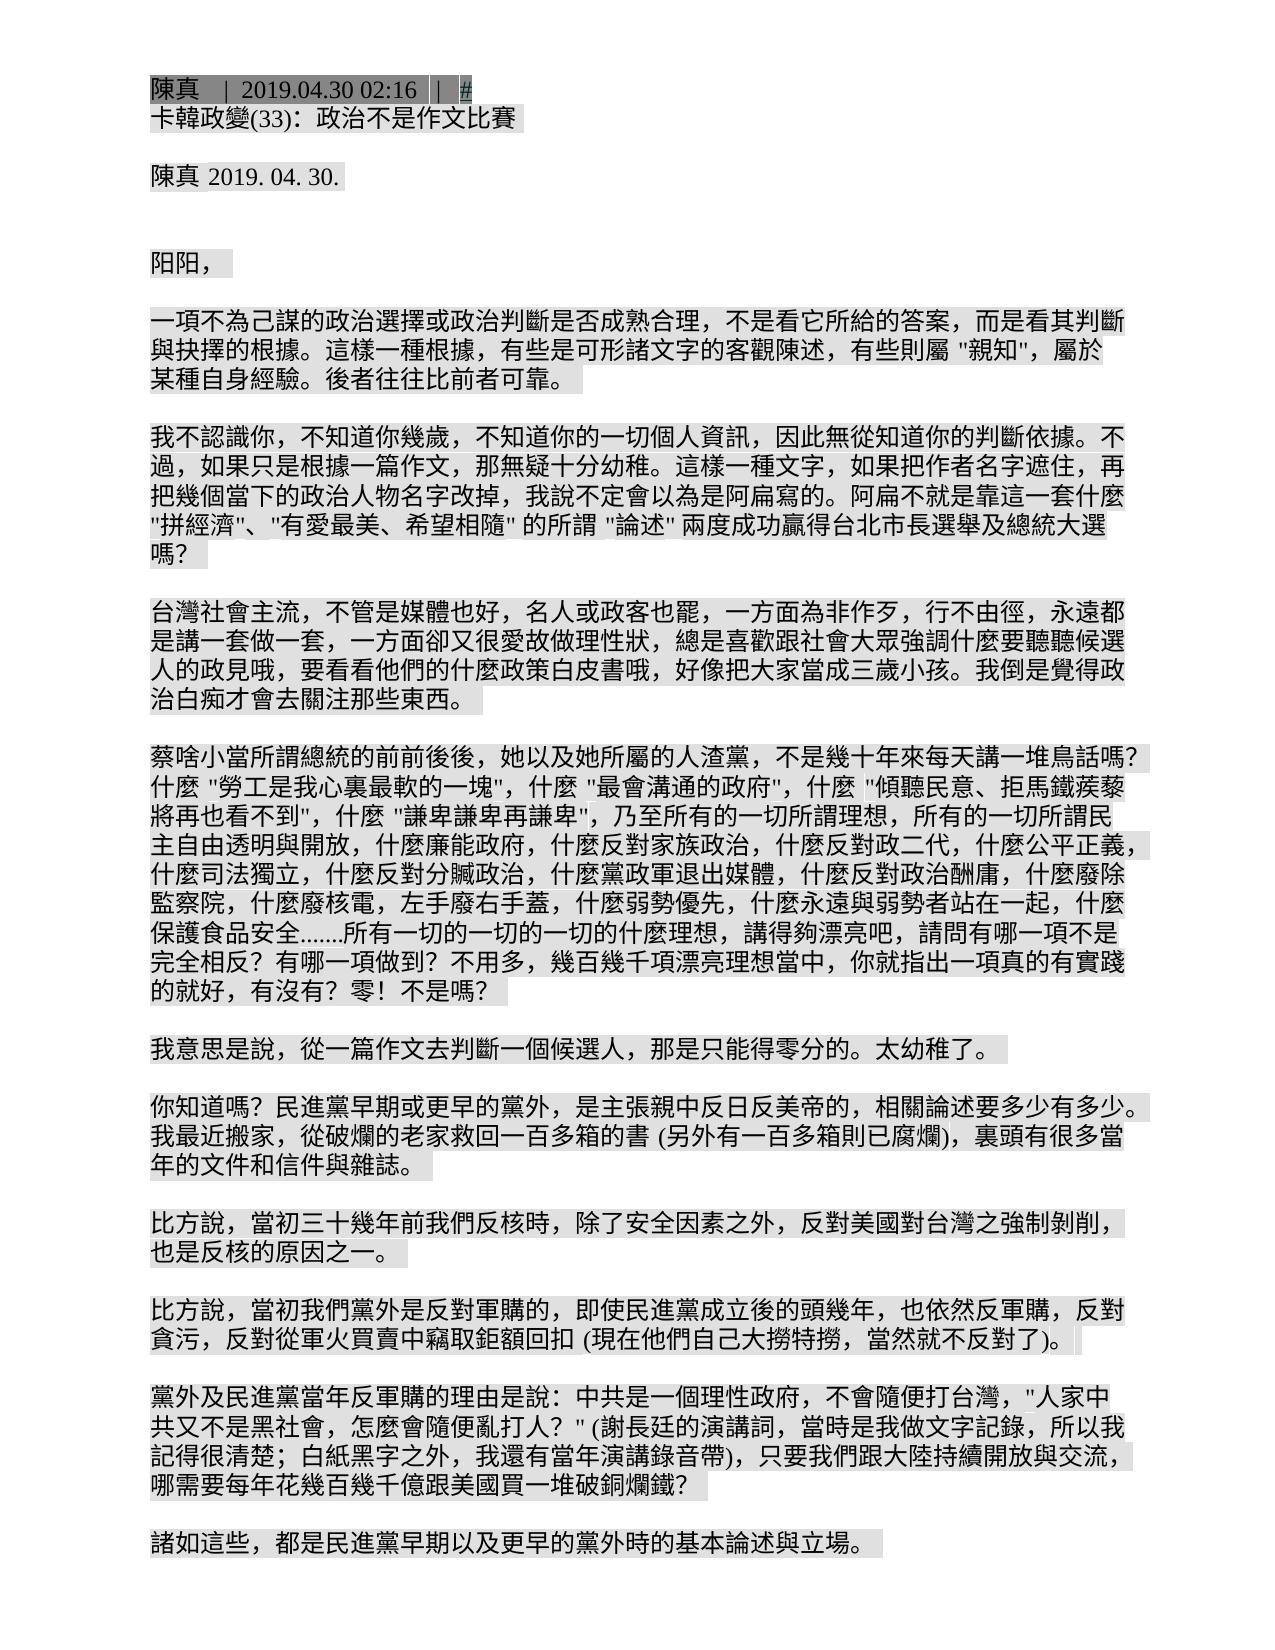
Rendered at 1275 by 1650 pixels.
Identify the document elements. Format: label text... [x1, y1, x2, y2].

text 陳真 | 2019.04.30 02:16 | # [150, 75, 1125, 104]
text 卡韓政變(33)：政治不是作文比賽 陳真 2019. 04. 30. 阳阳， 一項不為己謀的政治選擇或政治判斷是否成熟合理，不是看它所給的答案，而是看其判斷與抉擇的根據。這樣一種根據，有些是可形諸文字的客觀陳述，有些則屬 "親知"，屬於某種自身經驗。後者往往比前者可靠。 我不認識你，不知道你幾歲，不知道你的一切個人資訊，因此無從知道你的判斷依據。不過，如果只是根據一篇作文，那無疑十分幼稚。這樣一種文字，如果把作者名字遮住，再把幾個當下的政治人物名字改掉，我說不定會以為是阿扁寫的。阿扁不就是靠這一套什麼 "拼經濟"、"有愛最美、希望相隨" 的所謂 "論述" 兩度成功贏得台北市長選舉及總統大選嗎？ 台灣社會主流，不管是媒體也好，名人或政客也罷，一方面為非作歹，行不由徑，永遠都是講一套做一套，一方面卻又很愛故做理性狀，總是喜歡跟社會大眾強調什麼要聽聽候選人的政見哦，要看看他們的什麼政策白皮書哦，好像把大家當成三歲小孩。我倒是覺得政治白痴才會去關注那些東西。 蔡啥小當所謂總統的前前後後，她以及她所屬的人渣黨，不是幾十年來每天講一堆鳥話嗎？什麼 "勞工是我心裏最軟的一塊"，什麼 "最會溝通的政府"，什麼 "傾聽民意、拒馬鐵蒺藜將再也看不到"，什麼 "謙卑謙卑再謙卑"，乃至所有的一切所謂理想，所有的一切所謂民主自由透明與開放，什麼廉能政府，什麼反對家族政治，什麼反對政二代，什麼公平正義，什麼司法獨立，什麼反對分贓政治，什麼黨政軍退出媒體，什麼反對政治酬庸，什麼廢除監察院，什麼廢核電，左手廢右手蓋，什麼弱勢優先，什麼永遠與弱勢者站在一起，什麼保護食品安全.......所有一切的一切的一切的什麼理想，講得夠漂亮吧，請問有哪一項不是完全相反？有哪一項做到？不用多，幾百幾千項漂亮理想當中，你就指出一項真的有實踐的就好，有沒有？零！不是嗎？ 我意思是說，從一篇作文去判斷一個候選人，那是只能得零分的。太幼稚了。 你知道嗎？民進黨早期或更早的黨外，是主張親中反日反美帝的，相關論述要多少有多少。我最近搬家，從破爛的老家救回一百多箱的書 (另外有一百多箱則已腐爛)，裏頭有很多當年的文件和信件與雜誌。 比方說，當初三十幾年前我們反核時，除了安全因素之外，反對美國對台灣之強制剝削，也是反核的原因之一。 比方說，當初我們黨外是反對軍購的，即使民進黨成立後的頭幾年，也依然反軍購，反對貪污，反對從軍火買賣中竊取鉅額回扣 (現在他們自己大撈特撈，當然就不反對了)。 黨外及民進黨當年反軍購的理由是說：中共是一個理性政府，不會隨便打台灣，"人家中共又不是黑社會，怎麼會隨便亂打人？" (謝長廷的演講詞，當時是我做文字記錄，所以我記得很清楚；白紙黑字之外，我還有當年演講錄音帶)，只要我們跟大陸持續開放與交流，哪需要每年花幾百幾千億跟美國買一堆破銅爛鐵？ 諸如這些，都是民進黨早期以及更早的黨外時的基本論述與立場。 我從老家搶救幾千本幾十年前年少時的書和資料回來，把我現在住的家塞得完全水洩不通，想丟掉又很可惜，畢竟那是我的一段十年血淚青春；想留下又沒空間。題外話。 現在我書桌旁就不小心弄倒了這麼一堆舊書。我看到一本小冊子掉了出來，書名叫做 "紅燈左轉--工運的路線與實際"，沒寫日期，但我估計大概是1993年出版，出版者寫著 "野百合觀點"，編輯群一大串人，大多是一些現在綠油油的親綠學者或親綠xx。我拿起來一看，天啊，我還以為是巴勒網的人寫的。 我想多抄一些，但很累很睏，有時間再說。我就隨手抄幾段。比方說有一段，標題叫做 "不知長進的民進黨"，內文寫著： "民進黨...不斷把國民黨既有的利益納進來，諸如關說、作秀、地方派系的利益交換、宮廷機詐權術、勾結財團資本家...等等等，凡是國民黨的既得利益低招敗術，民進黨便如法炮製，納為己有。 民進黨黨綱上 (關於勞工) 的漂亮文字僅止於文字。...民進黨對於勞工議題的態度，可分兩種。第一種佔絕大多數，亦即不聞不問，不理會勞工議題，但有時候卻會利用勞工議題。第二種則是和勞工有直接關係，亦即積極參與工運的草根組織工作者，但其理想卻越來越模糊、脆弱，所走的路線也離工運越來越遙遠。為什麼呢？這只有兩種可能。 一，以參與和投入工運做為個人政治的墊腳石，藉由工運工作者的形象來獲取道德光環，利用工人獲取選票，最後則揚長而去。這一種就叫做詐騙，典型的政客，如同黑道參選藉以漂白身份。民進黨內有些流派 (按：指新潮流) 則擅於利用社會運動的經歷裝飾身份，以利選舉。 第二種可能則是：過去的獻身是真誠的，...但是選上後就飛上枝頭變鳳凰。這一種就叫做背叛。 也就是說，民進黨高層菁英曾主動 '關心' 勞工事務的，不是背叛，就是詐欺，真是可恥啊！" 你看，像不像巴勒網的言論？ 我並不是說所有人全是騙子，而是說，這樣一個所謂 "野百合觀點"，講得很正確，但是呢，請問幾個人還信守信念？幾個人不是綠油油？幾個人沒有變成民進黨的無恥走狗？ 這本小冊子，最後還畫了個漫畫，很傳神，畫得很像，一看就知道是在畫貪污漢奸老賊李登輝，但我沒法畫出來給大家看。畫著一隻畸形長角的醜陋大怪獸，一看就知道是黑金教父李登輝。怪獸被一堆勇敢的小士兵團團包圍，個個拿刀劍要刺殺這隻以李登輝來模擬的黑金妖怪。 圍攻黑金妖怪的勇敢小士兵一共有八位，每一個身上都刻了字：統、獨、民、新、國、左、右、工。漫畫旁邊有一行說明，寫著： "不分黨派，堅持勞工立場，形成階級聯合戰線，一齊砲打金權怪獸！" 還有很多，我就不抄了。我只是要說，政治不是作文比賽。至於我們判斷一個候選人之適當性，首先要看他的角色所代表的意義，亦即所代表的路線與身份。然後，同時也要看他的為人，像柯文哲那一種投機份子，就算是祖國欽定，也切莫相挺。從這兩點來看，郭台銘同樣是完全不合格的。如前所述，其角色有害台灣，為人則下三濫手段一大堆。 [150, 104, 1125, 1558]
